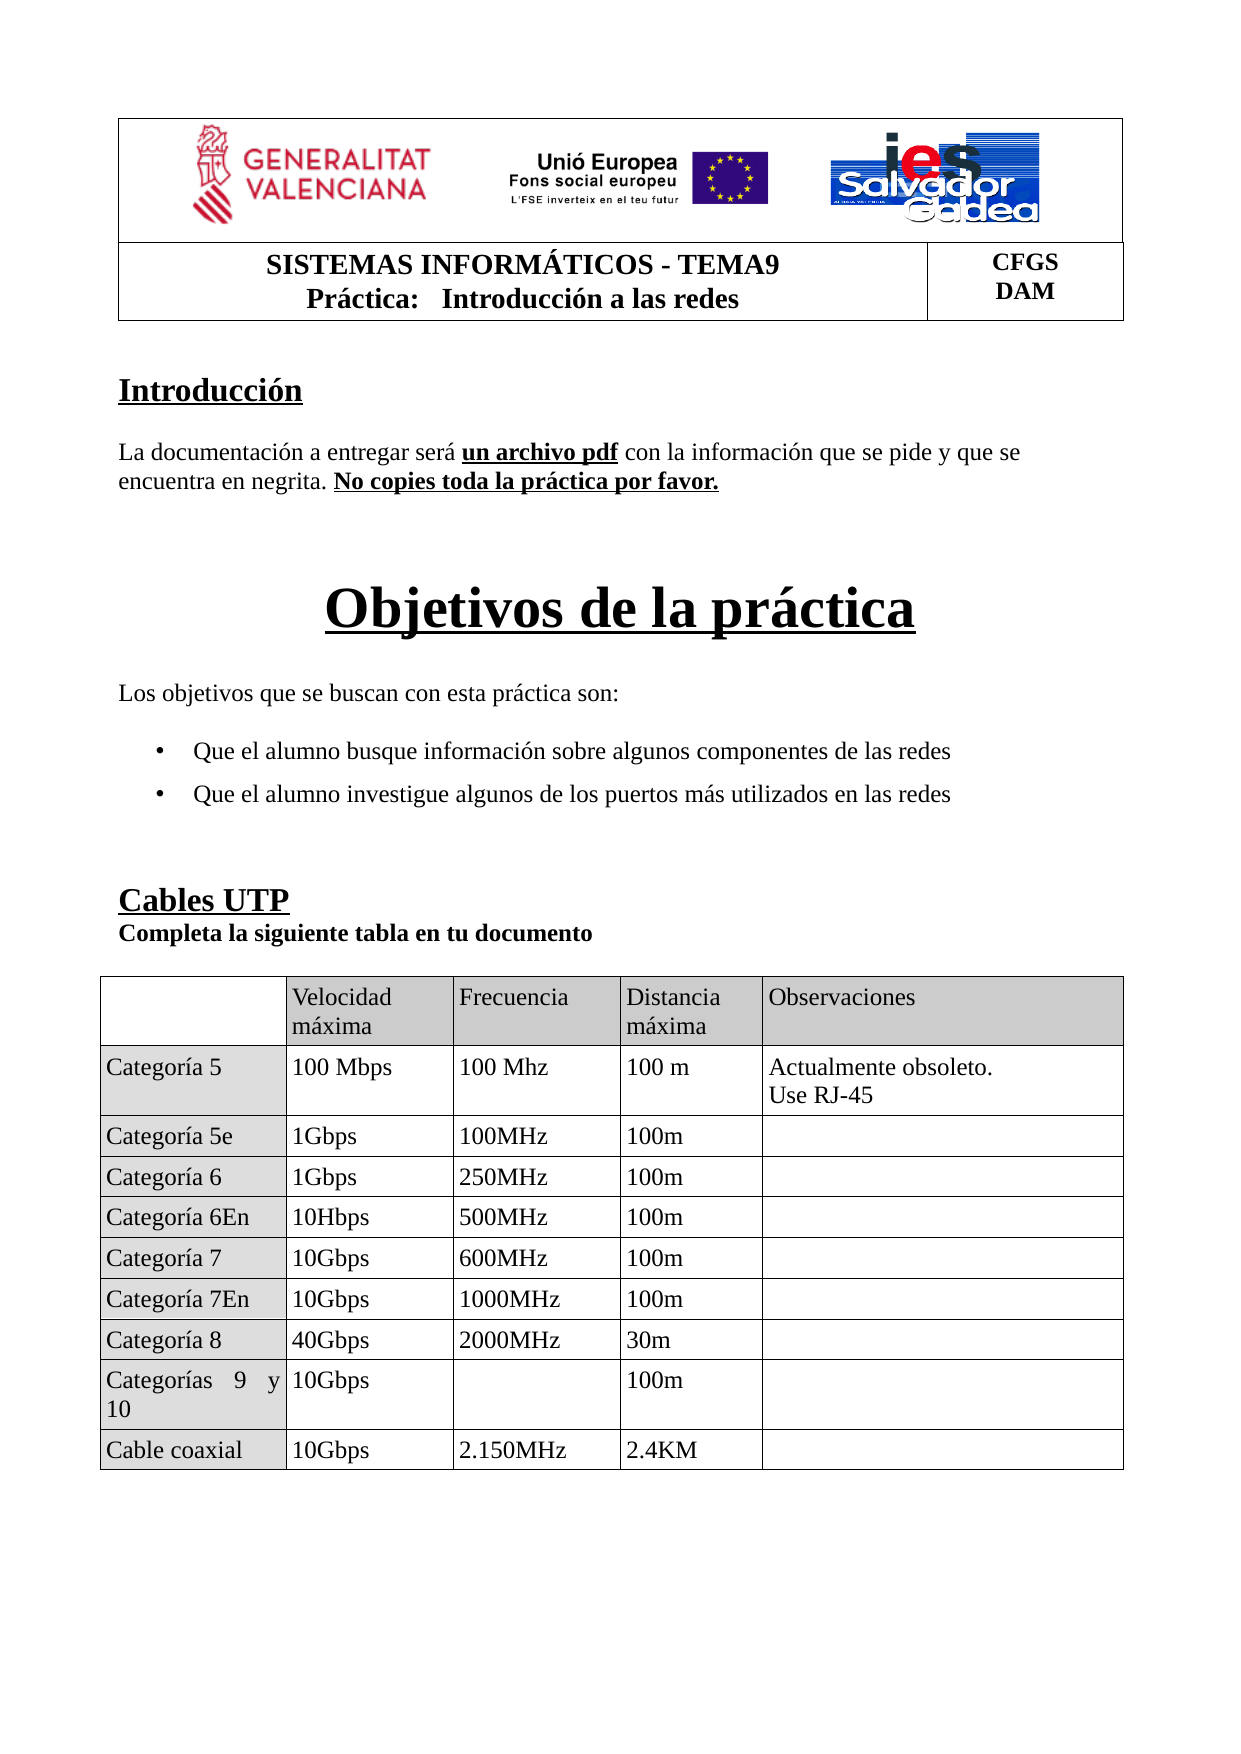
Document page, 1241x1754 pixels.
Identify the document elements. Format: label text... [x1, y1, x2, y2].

table_header Distancia máxima [621, 977, 762, 1045]
table_header [101, 977, 286, 1045]
table_cell Cable coaxial [101, 1430, 286, 1469]
table_header Frecuencia [454, 977, 620, 1045]
table_cell Categoría 6En [101, 1197, 286, 1237]
table_cell 10Gbps [287, 1360, 453, 1429]
table_cell [763, 1320, 1123, 1359]
table_cell 2.4KM [621, 1430, 762, 1469]
table_cell 250MHz [454, 1157, 620, 1196]
subtitle Cables UTP [118, 880, 1122, 918]
table_cell 10Gbps [287, 1430, 453, 1469]
table_cell [763, 1116, 1123, 1156]
text La documentación a entregar será un archivo pdf con la información que se pide y que se encuentra en negrita. No copies toda la práctica por favor. [118, 437, 1122, 495]
table_cell [763, 1157, 1123, 1196]
table_cell 1Gbps [287, 1157, 453, 1196]
table_cell 500MHz [454, 1197, 620, 1237]
table_cell 100 Mbps [287, 1046, 453, 1115]
table_cell Categoría 7 [101, 1238, 286, 1278]
table_cell [763, 1197, 1123, 1237]
table_cell 2.150MHz [454, 1430, 620, 1469]
table_cell 2000MHz [454, 1320, 620, 1359]
table_cell 100m [621, 1197, 762, 1237]
table_cell 10Gbps [287, 1279, 453, 1318]
table_cell Categoría 5e [101, 1116, 286, 1156]
table_cell 10Gbps [287, 1238, 453, 1278]
list Que el alumno busque información sobre algunos componentes de las redes [156, 736, 1122, 765]
table_cell 100m [621, 1238, 762, 1278]
table_header Observaciones [763, 977, 1123, 1045]
table_cell Actualmente obsoleto. Use RJ-45 [763, 1046, 1123, 1115]
table_cell [763, 1238, 1123, 1278]
text Completa la siguiente tabla en tu documento [118, 918, 1122, 976]
table_cell 100m [621, 1116, 762, 1156]
table_cell 100m [621, 1279, 762, 1318]
table_cell Categorías 9 y 10 [101, 1360, 286, 1429]
table_cell 30m [621, 1320, 762, 1359]
table_cell 100m [621, 1157, 762, 1196]
table_cell 1000MHz [454, 1279, 620, 1318]
list Que el alumno investigue algunos de los puertos más utilizados en las redes [156, 779, 1122, 808]
table_cell 600MHz [454, 1238, 620, 1278]
picture [192, 124, 434, 228]
table_cell Categoría 5 [101, 1046, 286, 1115]
table_cell Categoría 7En [101, 1279, 286, 1318]
table_cell Categoría 8 [101, 1320, 286, 1359]
table_cell 100 Mhz [454, 1046, 620, 1115]
table_cell 100 m [621, 1046, 762, 1115]
picture [506, 128, 776, 226]
subtitle Introducción [118, 370, 1122, 408]
picture [820, 130, 1050, 225]
table_cell 100MHz [454, 1116, 620, 1156]
subtitle Objetivos de la práctica [118, 573, 1122, 640]
table_header Velocidad máxima [287, 977, 453, 1045]
table_cell [763, 1430, 1123, 1469]
table_cell [763, 1279, 1123, 1318]
table_cell 10Hbps [287, 1197, 453, 1237]
table_cell 40Gbps [287, 1320, 453, 1359]
text Los objetivos que se buscan con esta práctica son: [118, 678, 1122, 736]
table_cell Categoría 6 [101, 1157, 286, 1196]
table_cell 100m [621, 1360, 762, 1429]
table_cell [454, 1360, 620, 1429]
table_cell 1Gbps [287, 1116, 453, 1156]
table_cell [763, 1360, 1123, 1429]
